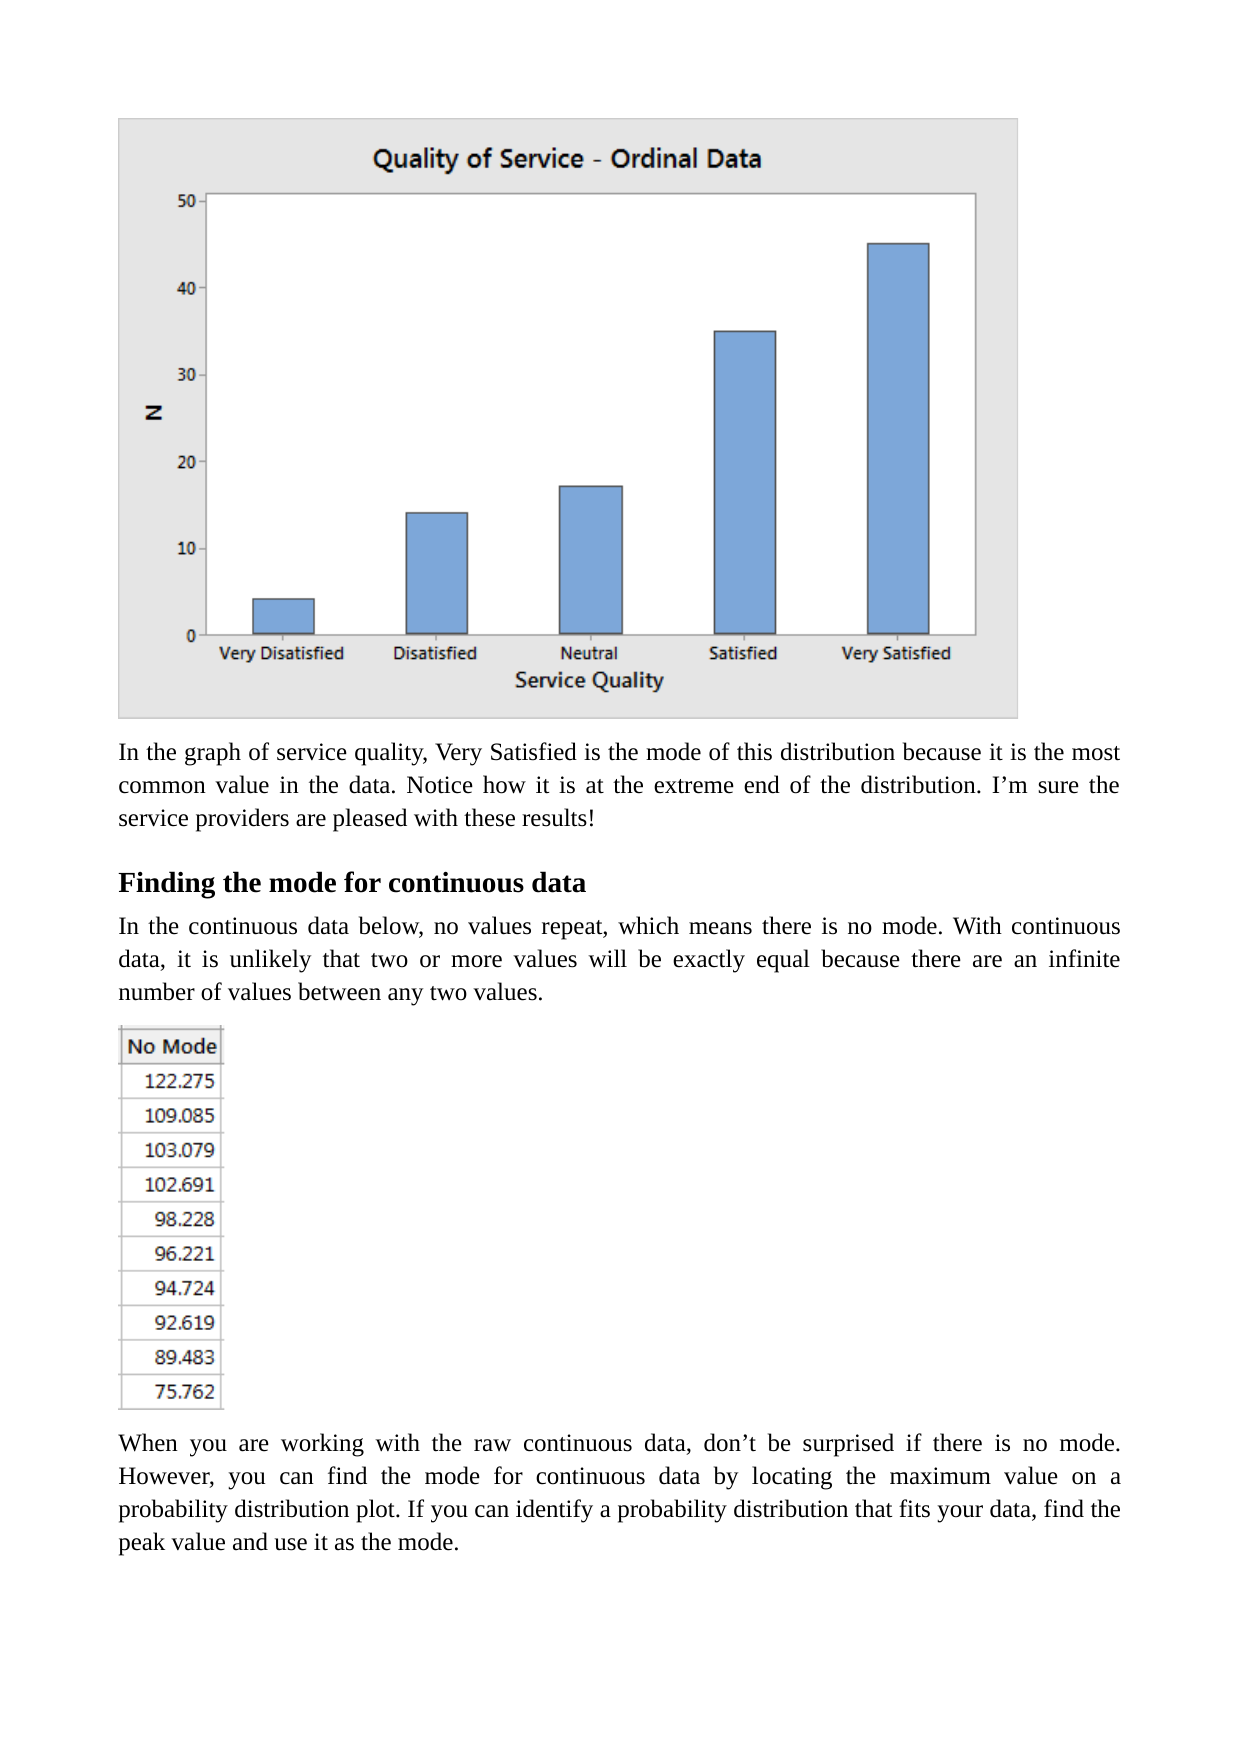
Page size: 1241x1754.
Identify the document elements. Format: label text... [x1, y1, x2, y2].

text In the continuous data below, no values repeat, which means there is no mode. With continuous data, it is unlikely that two or more values will be exactly equal because there are an infinite number of values between any two values. [118, 911, 1122, 1006]
picture [118, 118, 1019, 719]
text In the graph of service quality, Very Satisfied is the mode of this distribution because it is the most common value in the data. Notice how it is at the extreme end of the distribution. I’m sure the service providers are pleased with these results! [118, 737, 1122, 832]
subtitle Finding the mode for continuous data [118, 865, 1122, 899]
text When you are working with the raw continuous data, don’t be surprised if there is no mode. However, you can find the mode for continuous data by locating the maximum value on a probability distribution plot. If you can identify a probability distribution that fits your data, find the peak value and use it as the mode. [118, 1428, 1122, 1556]
picture [118, 1025, 225, 1410]
